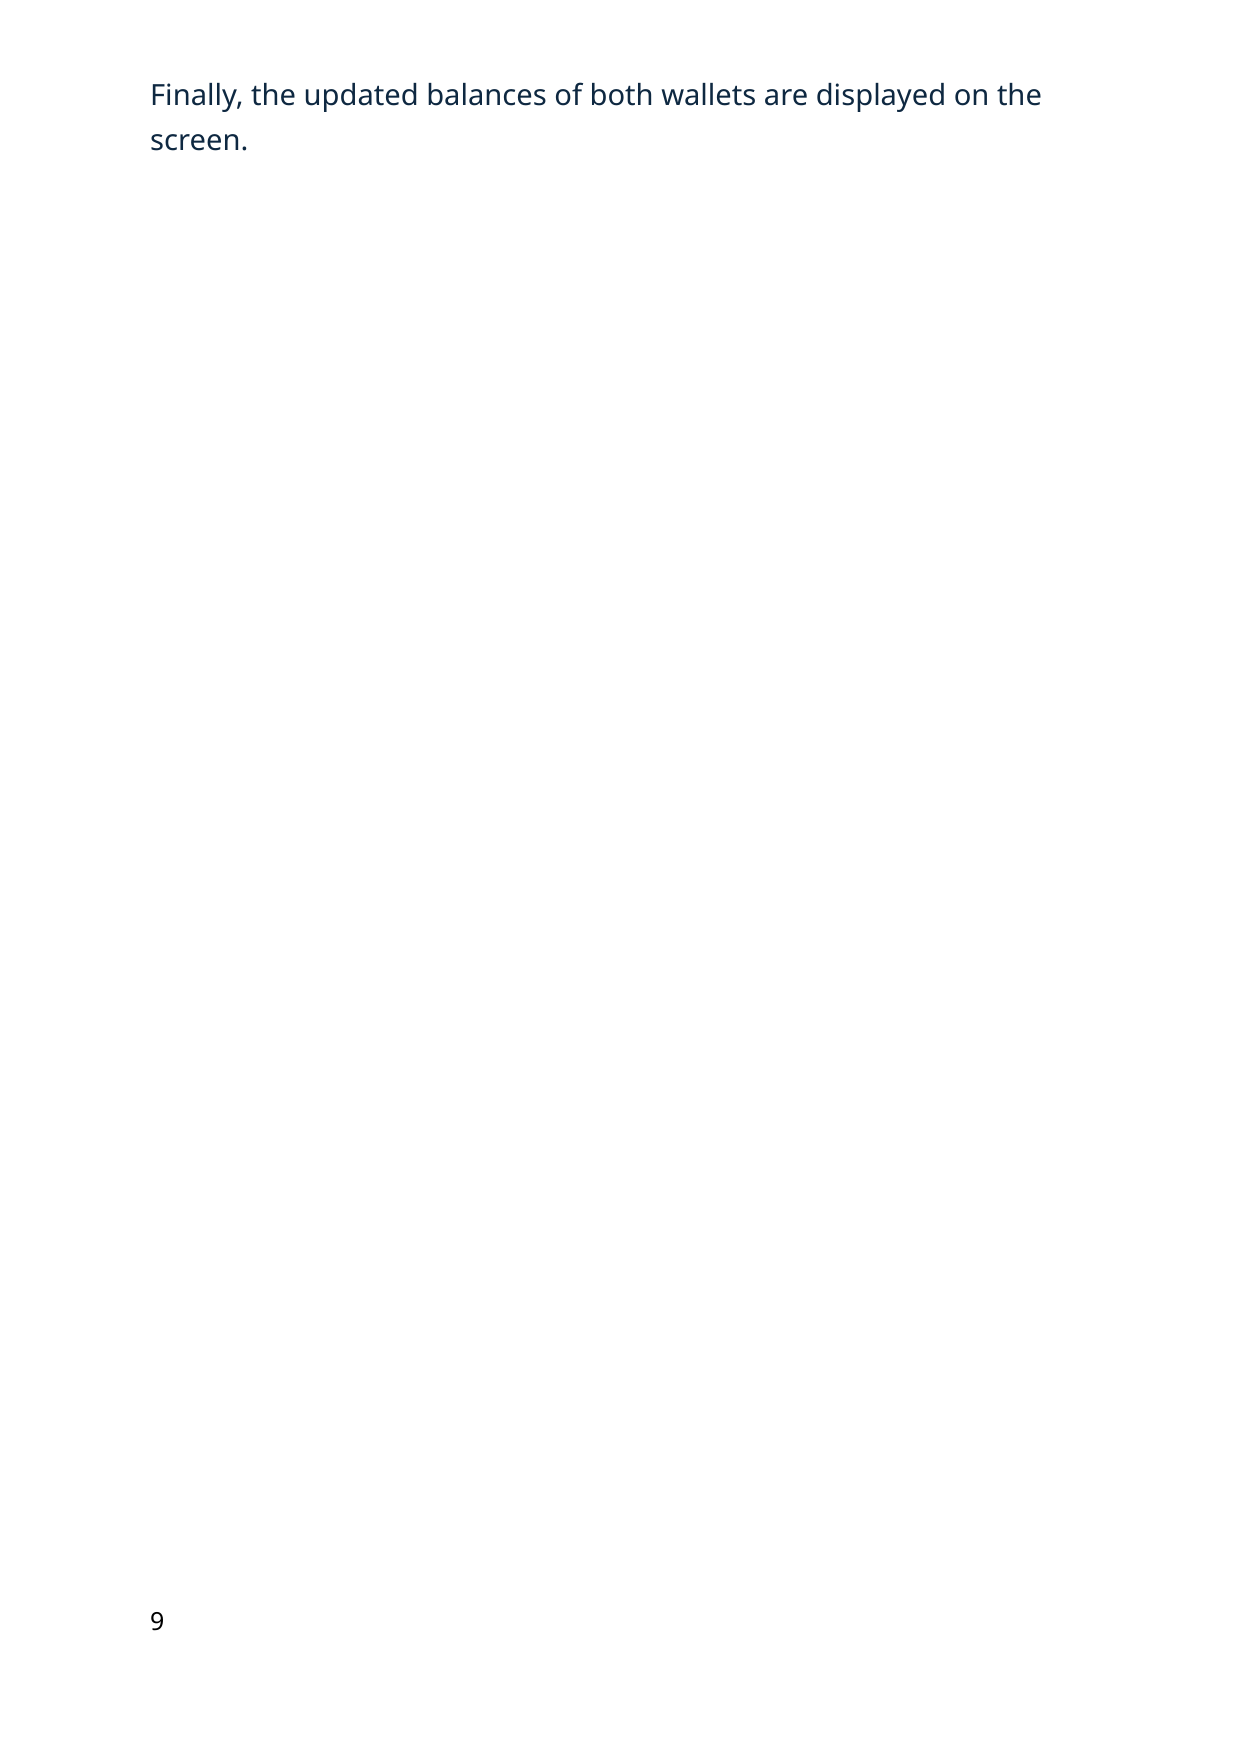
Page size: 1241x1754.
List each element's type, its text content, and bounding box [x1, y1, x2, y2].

text Finally, the updated balances of both wallets are displayed on the screen. [150, 74, 1090, 159]
